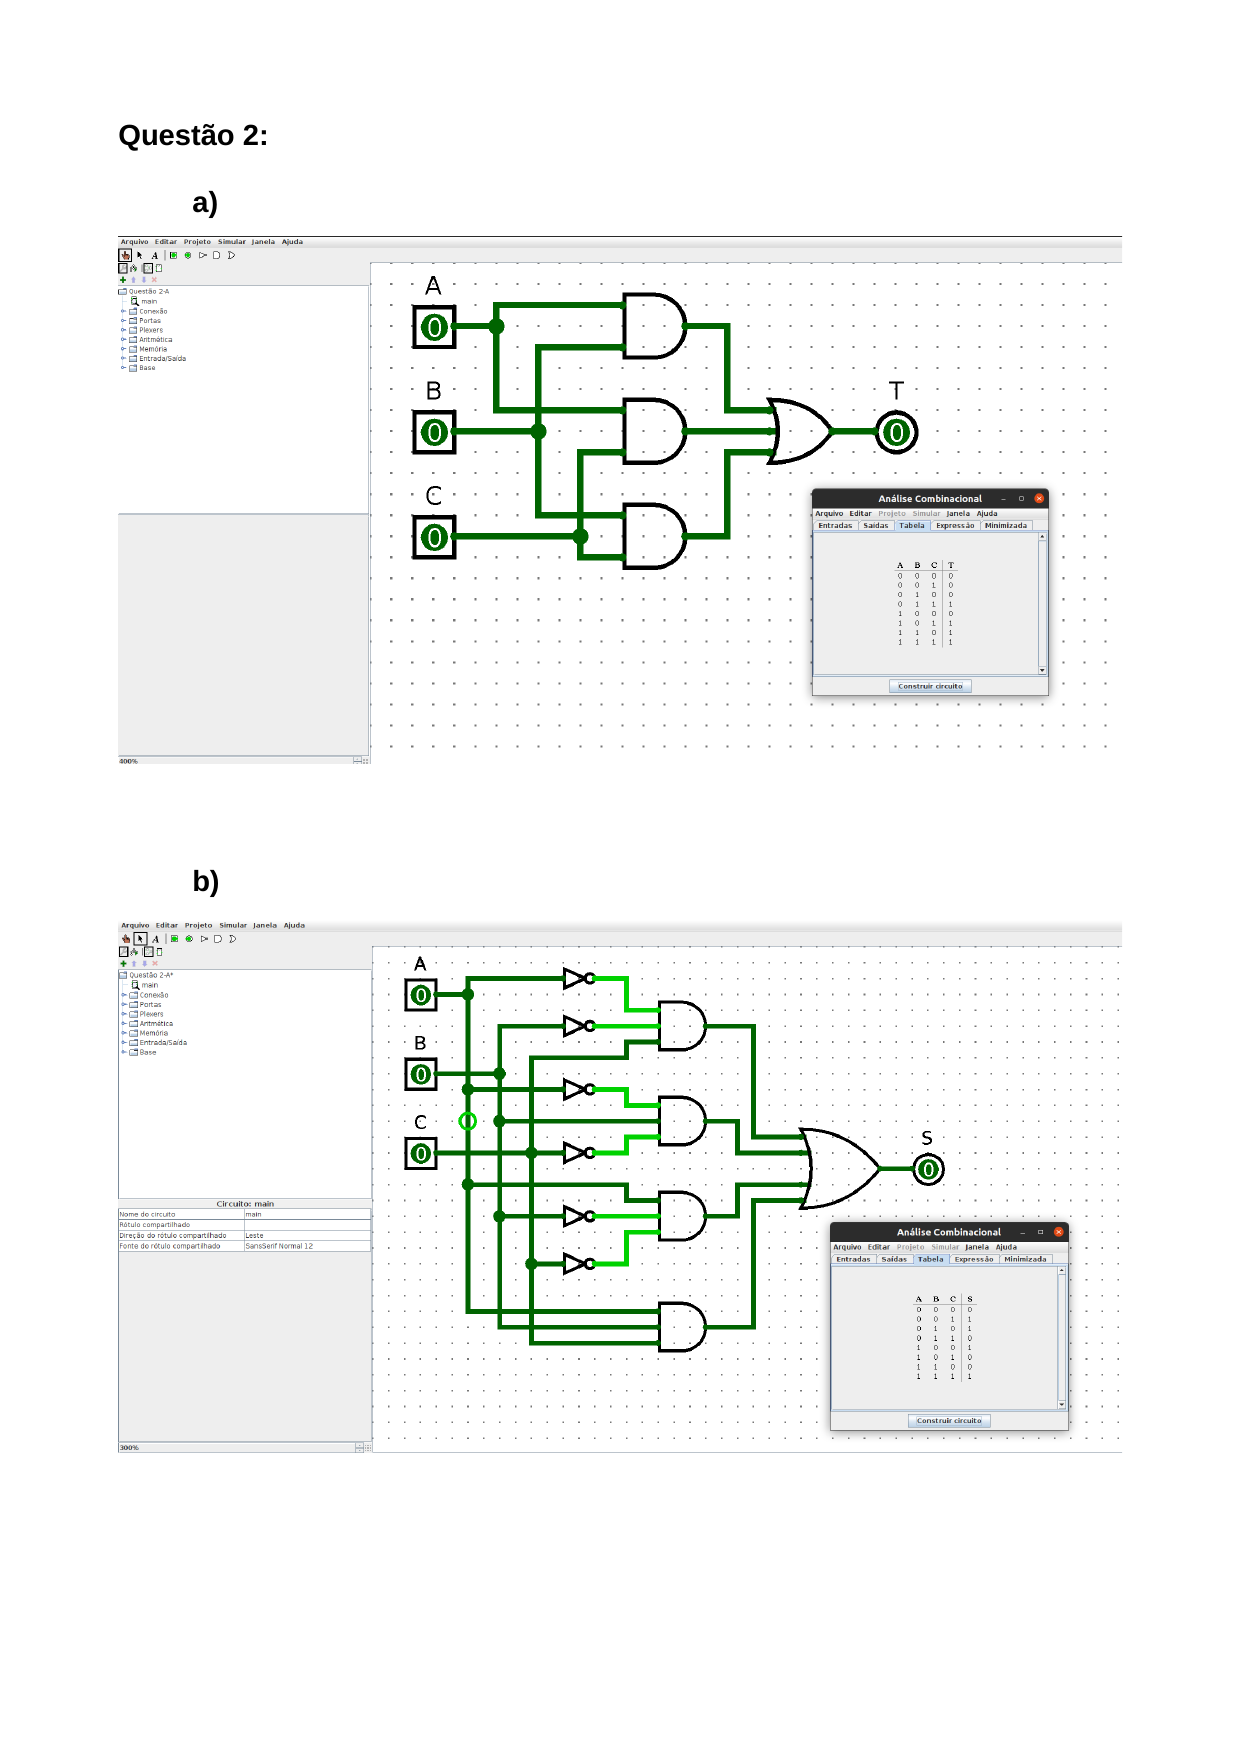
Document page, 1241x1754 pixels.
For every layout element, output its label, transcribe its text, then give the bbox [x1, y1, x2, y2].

picture [118, 236, 1123, 764]
text Questão 2: [118, 118, 1122, 152]
picture [118, 920, 1123, 1453]
text b) [118, 864, 1122, 898]
text a) [118, 185, 1122, 219]
